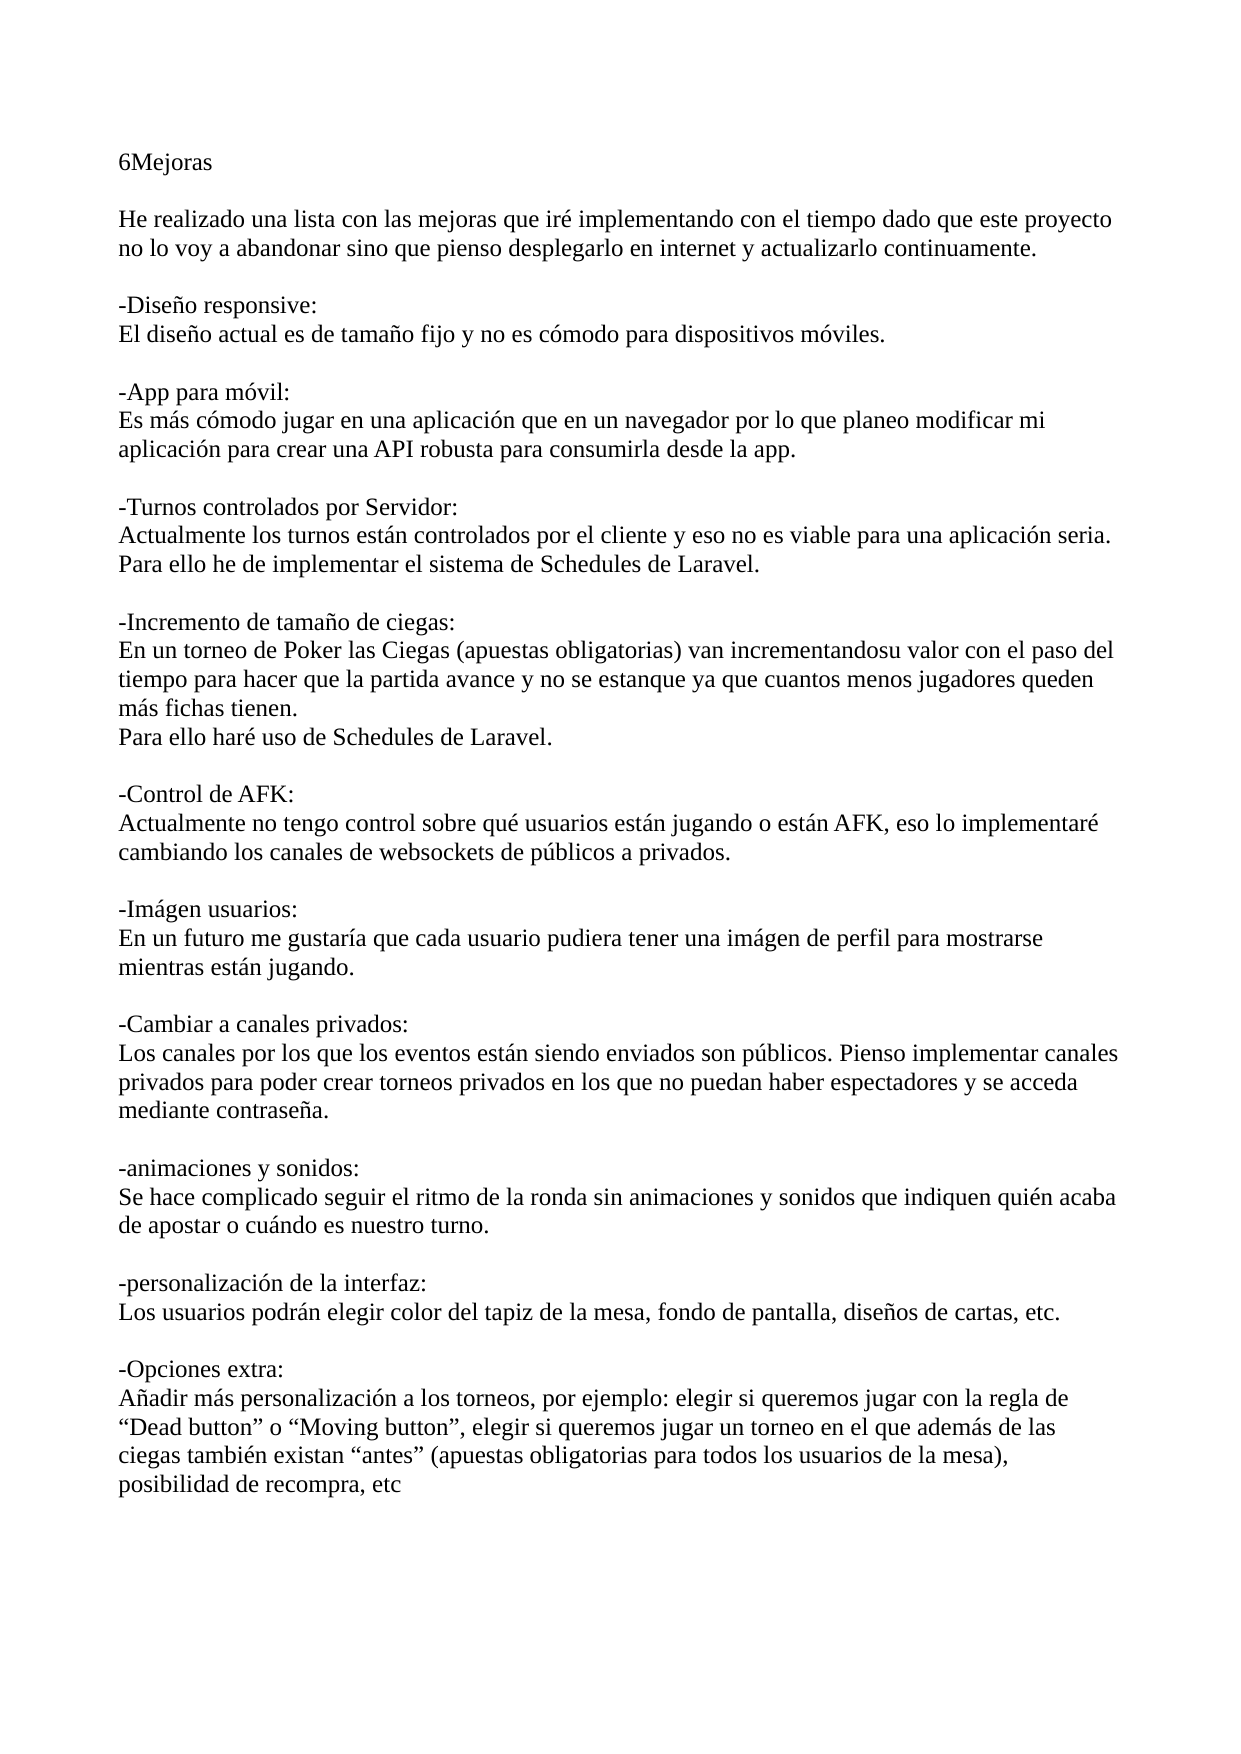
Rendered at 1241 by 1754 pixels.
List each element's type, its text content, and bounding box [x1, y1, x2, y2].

text Actualmente los turnos están controlados por el cliente y eso no es viable para una aplicación seria. [118, 521, 1122, 549]
text -Incremento de tamaño de ciegas: [118, 607, 1122, 636]
text -Diseño responsive: [118, 291, 1122, 319]
text -App para móvil: [118, 377, 1122, 406]
text He realizado una lista con las mejoras que iré implementando con el tiempo dado que este proyecto no lo voy a abandonar sino que pienso desplegarlo en internet y actualizarlo continuamente. [118, 204, 1122, 262]
text -Opciones extra: [118, 1354, 1122, 1383]
text -Turnos controlados por Servidor: [118, 492, 1122, 521]
text Para ello he de implementar el sistema de Schedules de Laravel. [118, 549, 1122, 578]
text En un futuro me gustaría que cada usuario pudiera tener una imágen de perfil para mostrarse mientras están jugando. [118, 923, 1122, 981]
text Añadir más personalización a los torneos, por ejemplo: elegir si queremos jugar con la regla de “Dead button” o “Moving button”, elegir si queremos jugar un torneo en el que además de las ciegas también existan “antes” (apuestas obligatorias para todos los usuarios de la mesa), posibilidad de recompra, etc [118, 1383, 1122, 1498]
text Es más cómodo jugar en una aplicación que en un navegador por lo que planeo modificar mi aplicación para crear una API robusta para consumirla desde la app. [118, 406, 1122, 463]
text -personalización de la interfaz: [118, 1268, 1122, 1297]
text Para ello haré uso de Schedules de Laravel. [118, 722, 1122, 751]
text El diseño actual es de tamaño fijo y no es cómodo para dispositivos móviles. [118, 319, 1122, 348]
text En un torneo de Poker las Ciegas (apuestas obligatorias) van incrementandosu valor con el paso del tiempo para hacer que la partida avance y no se estanque ya que cuantos menos jugadores queden más fichas tienen. [118, 636, 1122, 722]
text Actualmente no tengo control sobre qué usuarios están jugando o están AFK, eso lo implementaré cambiando los canales de websockets de públicos a privados. [118, 808, 1122, 866]
text -Cambiar a canales privados: [118, 1009, 1122, 1038]
text Los usuarios podrán elegir color del tapiz de la mesa, fondo de pantalla, diseños de cartas, etc. [118, 1297, 1122, 1326]
text Se hace complicado seguir el ritmo de la ronda sin animaciones y sonidos que indiquen quién acaba de apostar o cuándo es nuestro turno. [118, 1182, 1122, 1239]
text -Control de AFK: [118, 779, 1122, 808]
text -animaciones y sonidos: [118, 1153, 1122, 1182]
text -Imágen usuarios: [118, 894, 1122, 923]
text Los canales por los que los eventos están siendo enviados son públicos. Pienso implementar canales privados para poder crear torneos privados en los que no puedan haber espectadores y se acceda mediante contraseña. [118, 1038, 1122, 1124]
text 6Mejoras [118, 147, 1122, 176]
